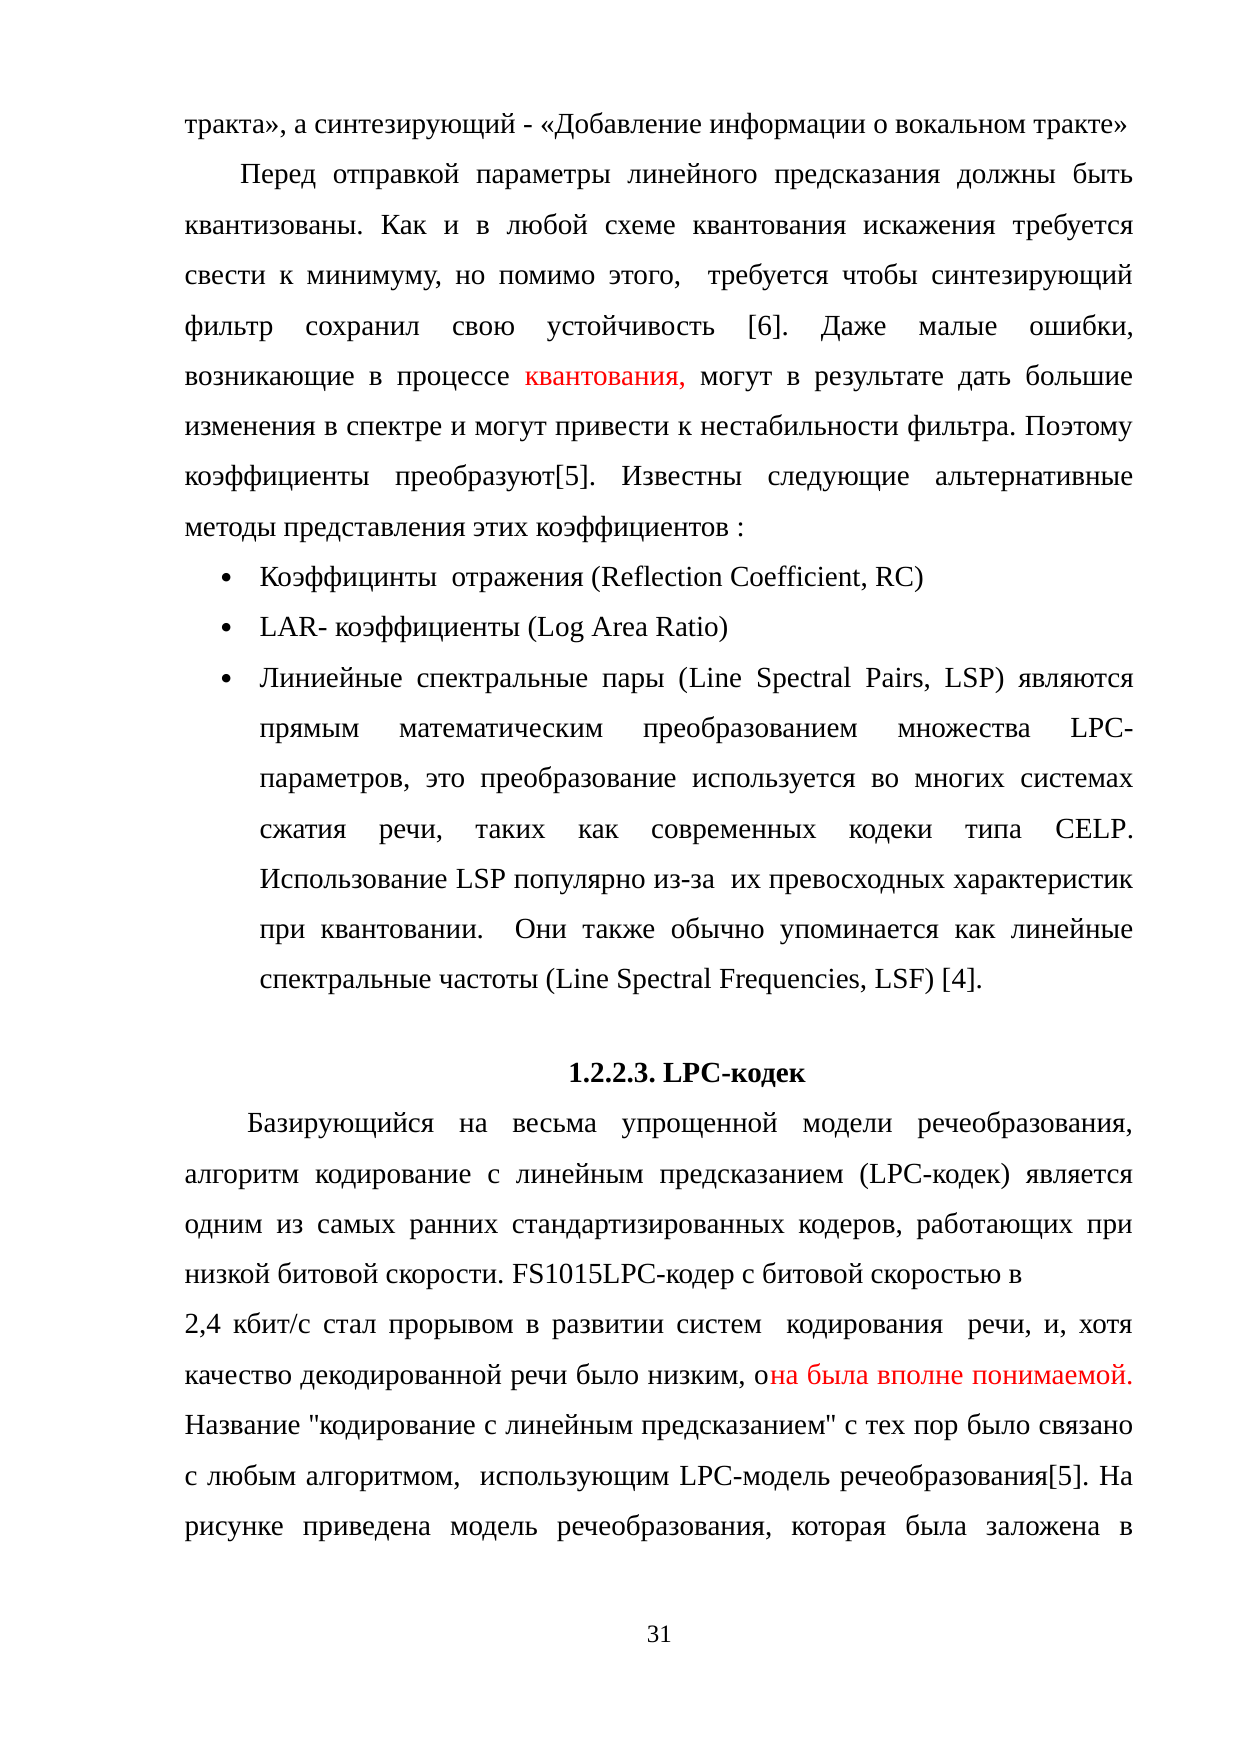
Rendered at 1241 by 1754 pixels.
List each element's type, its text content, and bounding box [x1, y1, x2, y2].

text Перед отправкой параметры линейного предсказания должны быть квантизованы. Как и в любой схеме квантования искажения требуется свести к минимуму, но помимо этого, требуется чтобы синтезирующий фильтр сохранил свою устойчивость [6]. Даже малые ошибки, возникающие в процессе квантования, могут в результате дать большие изменения в спектре и могут привести к нестабильности фильтра. Поэтому коэффициенты преобразуют[5]. Известны следующие альтернативные методы представления этих коэффициентов : [184, 157, 1134, 542]
list Коэффицинты отражения (Reflection Coefficient, RC) [222, 559, 1134, 593]
text 1.2.2.3. LPC-кодек [184, 1055, 1134, 1089]
text 2,4 кбит/с стал прорывом в развитии систем кодирования речи, и, хотя качество декодированной речи было низким, она была вполне понимаемой. Название ''кодирование с линейным предсказанием'' с тех пор было связано с любым алгоритмом, использующим LPC-модель речеобразования[5]. На рисунке приведена модель речеобразования, которая была заложена в [184, 1307, 1134, 1541]
text Базирующийся на весьма упрощенной модели речеобразования, алгоритм кодирование с линейным предсказанием (LPC-кодек) является одним из самых ранних стандартизированных кодеров, работающих при низкой битовой скорости. FS1015LPC-кодер с битовой скоростью в [184, 1105, 1134, 1290]
text тракта», а синтезирующий - «Добавление информации о вокальном тракте» [184, 106, 1134, 140]
list Линиейные спектральные пары (Line Spectral Pairs, LSP) являются прямым математическим преобразованием множества LPC-параметров, это преобразование используется во многих системах сжатия речи, таких как современных кодеки типа CELP. Использование LSP популярно из-за их превосходных характеристик при квантовании. Они также обычно упоминается как линейные спектральные частоты (Line Spectral Frequencies, LSF) [4]. [222, 660, 1134, 995]
list LAR- коэффициенты (Log Area Ratio) [222, 609, 1134, 643]
